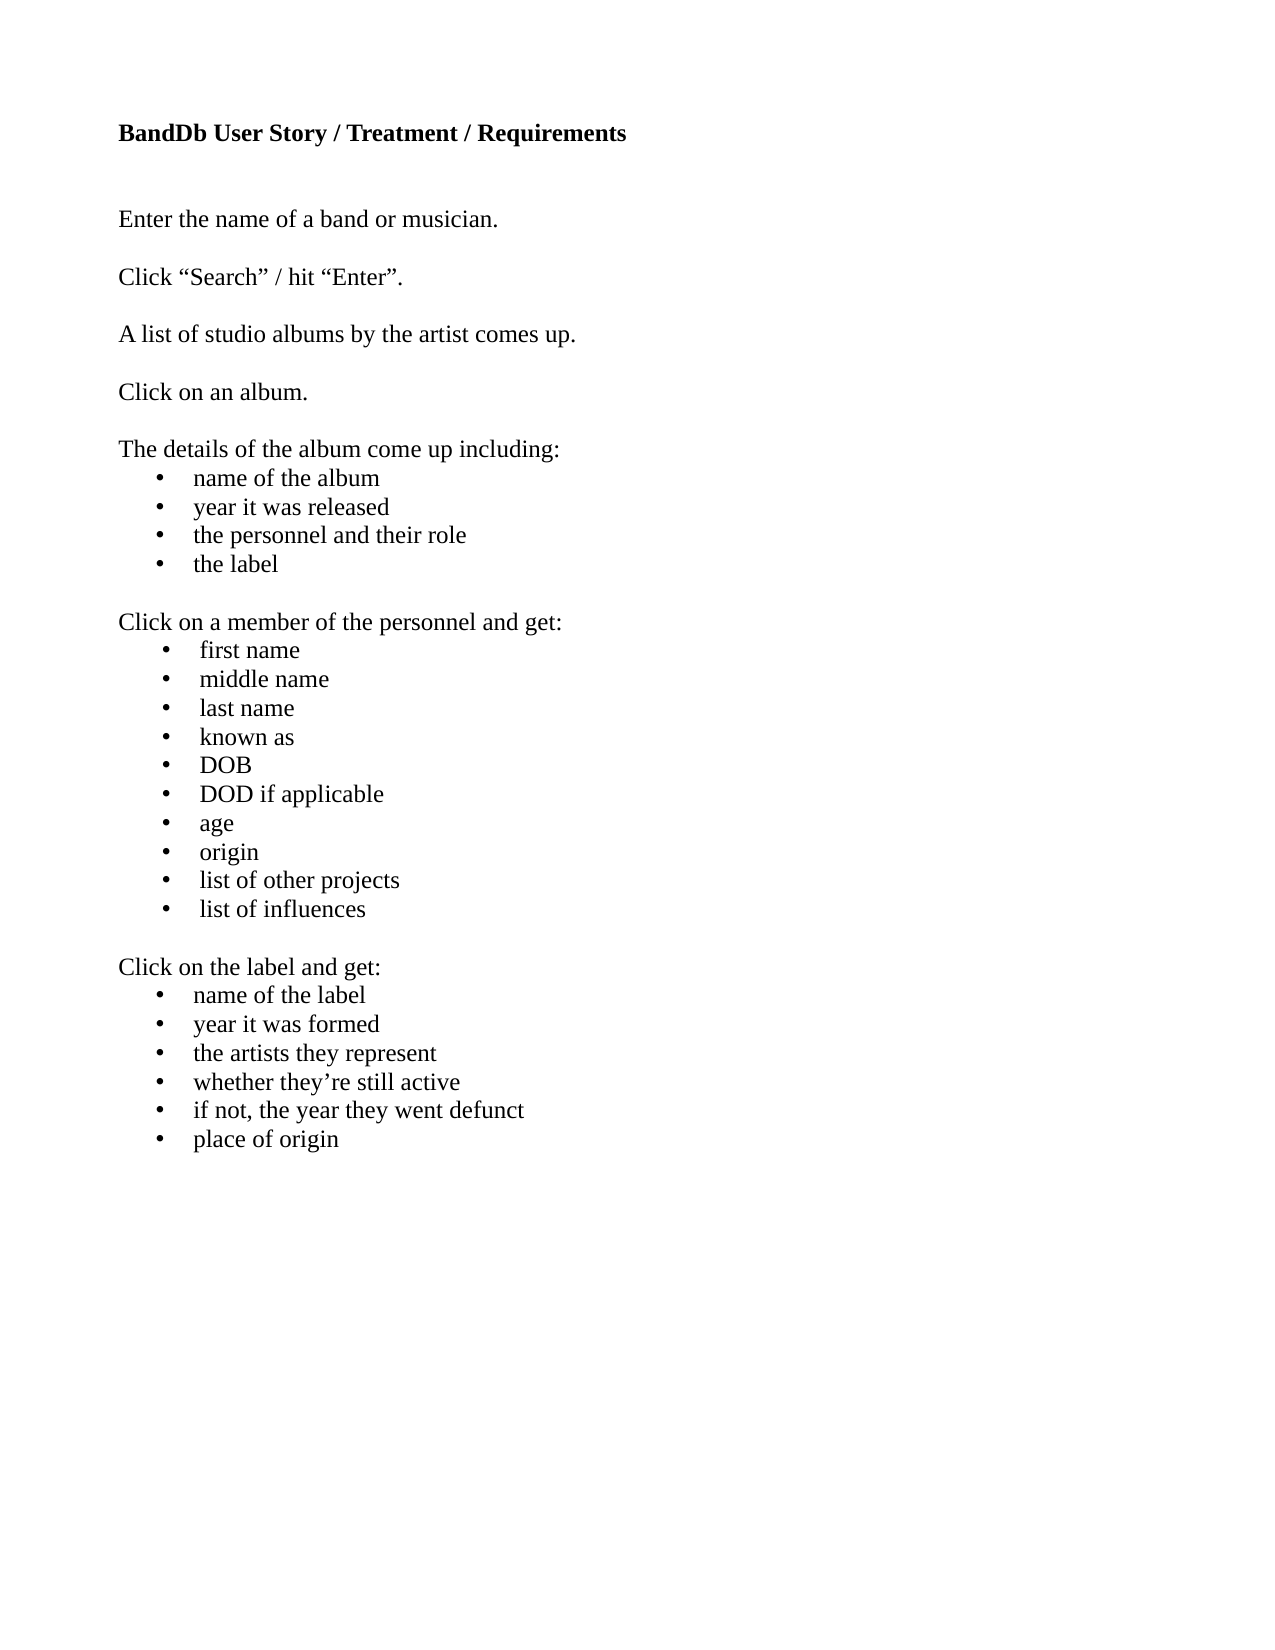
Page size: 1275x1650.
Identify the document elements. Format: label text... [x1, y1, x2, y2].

list name of the label [156, 981, 1157, 1009]
text Click on the label and get: [118, 952, 1157, 981]
text A list of studio albums by the artist comes up. [118, 319, 1157, 348]
text Click on an album. [118, 377, 1157, 406]
list first name [162, 636, 1157, 664]
text Enter the name of a band or musician. [118, 204, 1157, 233]
list origin [162, 837, 1157, 866]
list whether they’re still active [156, 1067, 1157, 1096]
list place of origin [156, 1124, 1157, 1153]
list year it was released [156, 492, 1157, 521]
list list of influences [162, 894, 1157, 923]
list list of other projects [162, 866, 1157, 894]
text Click “Search” / hit “Enter”. [118, 262, 1157, 291]
list last name [162, 693, 1157, 722]
list the artists they represent [156, 1038, 1157, 1067]
list DOB [162, 751, 1157, 779]
text Click on a member of the personnel and get: [118, 607, 1157, 636]
list the personnel and their role [156, 521, 1157, 549]
list year it was formed [156, 1009, 1157, 1038]
list DOD if applicable [162, 779, 1157, 808]
list if not, the year they went defunct [156, 1096, 1157, 1124]
list the label [156, 549, 1157, 578]
list age [162, 808, 1157, 837]
list name of the album [156, 463, 1157, 492]
text The details of the album come up including: [118, 434, 1157, 463]
list known as [162, 722, 1157, 751]
list middle name [162, 664, 1157, 693]
text BandDb User Story / Treatment / Requirements [118, 118, 1157, 147]
